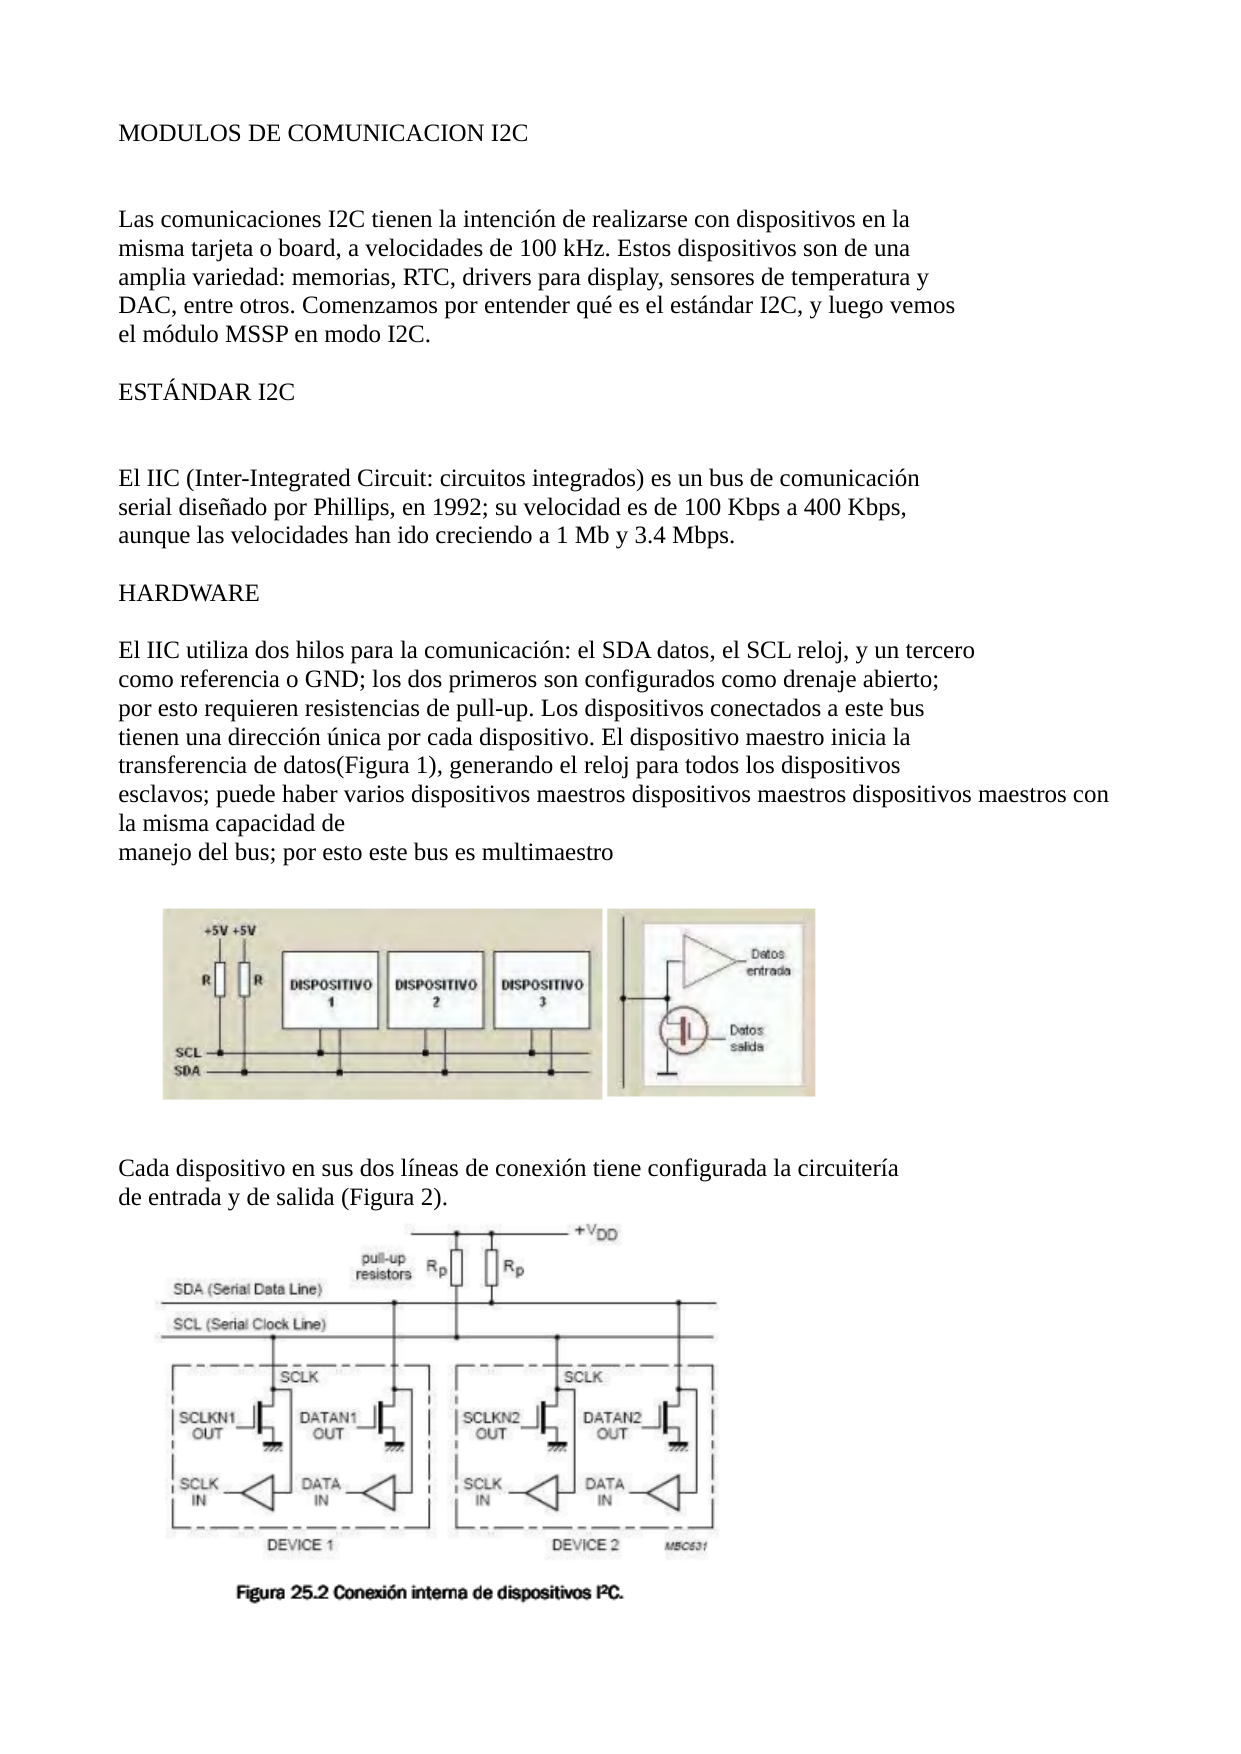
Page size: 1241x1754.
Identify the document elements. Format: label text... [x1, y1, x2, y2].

text serial diseñado por Phillips, en 1992; su velocidad es de 100 Kbps a 400 Kbps, [118, 492, 1122, 521]
text MODULOS DE COMUNICACION I2C Las comunicaciones I2C tienen la intención de realizarse con dispositivos en la [118, 118, 1122, 233]
text DAC, entre otros. Comenzamos por entender qué es el estándar I2C, y luego vemos [118, 291, 1122, 319]
text de entrada y de salida (Figura 2). [118, 1182, 1122, 1211]
text manejo del bus; por esto este bus es multimaestro [118, 837, 1122, 894]
picture [108, 1219, 848, 1635]
text Cada dispositivo en sus dos líneas de conexión tiene configurada la circuitería [118, 1153, 1122, 1182]
text El IIC utiliza dos hilos para la comunicación: el SDA datos, el SCL reloj, y un tercero [118, 636, 1122, 664]
text HARDWARE [118, 578, 1122, 607]
text amplia variedad: memorias, RTC, drivers para display, sensores de temperatura y [118, 262, 1122, 291]
text el módulo MSSP en modo I2C. ESTÁNDAR I2C [118, 319, 1122, 434]
text como referencia o GND; los dos primeros son configurados como drenaje abierto; [118, 664, 1122, 693]
text esclavos; puede haber varios dispositivos maestros dispositivos maestros dispositivos maestros con la misma capacidad de [118, 779, 1122, 837]
text transferencia de datos(Figura 1), generando el reloj para todos los dispositivos [118, 751, 1122, 779]
text aunque las velocidades han ido creciendo a 1 Mb y 3.4 Mbps. [118, 521, 1122, 549]
picture [124, 887, 839, 1114]
text por esto requieren resistencias de pull-up. Los dispositivos conectados a este bus [118, 693, 1122, 722]
text tienen una dirección única por cada dispositivo. El dispositivo maestro inicia la [118, 722, 1122, 751]
text misma tarjeta o board, a velocidades de 100 kHz. Estos dispositivos son de una [118, 233, 1122, 262]
text El IIC (Inter-Integrated Circuit: circuitos integrados) es un bus de comunicación [118, 463, 1122, 492]
